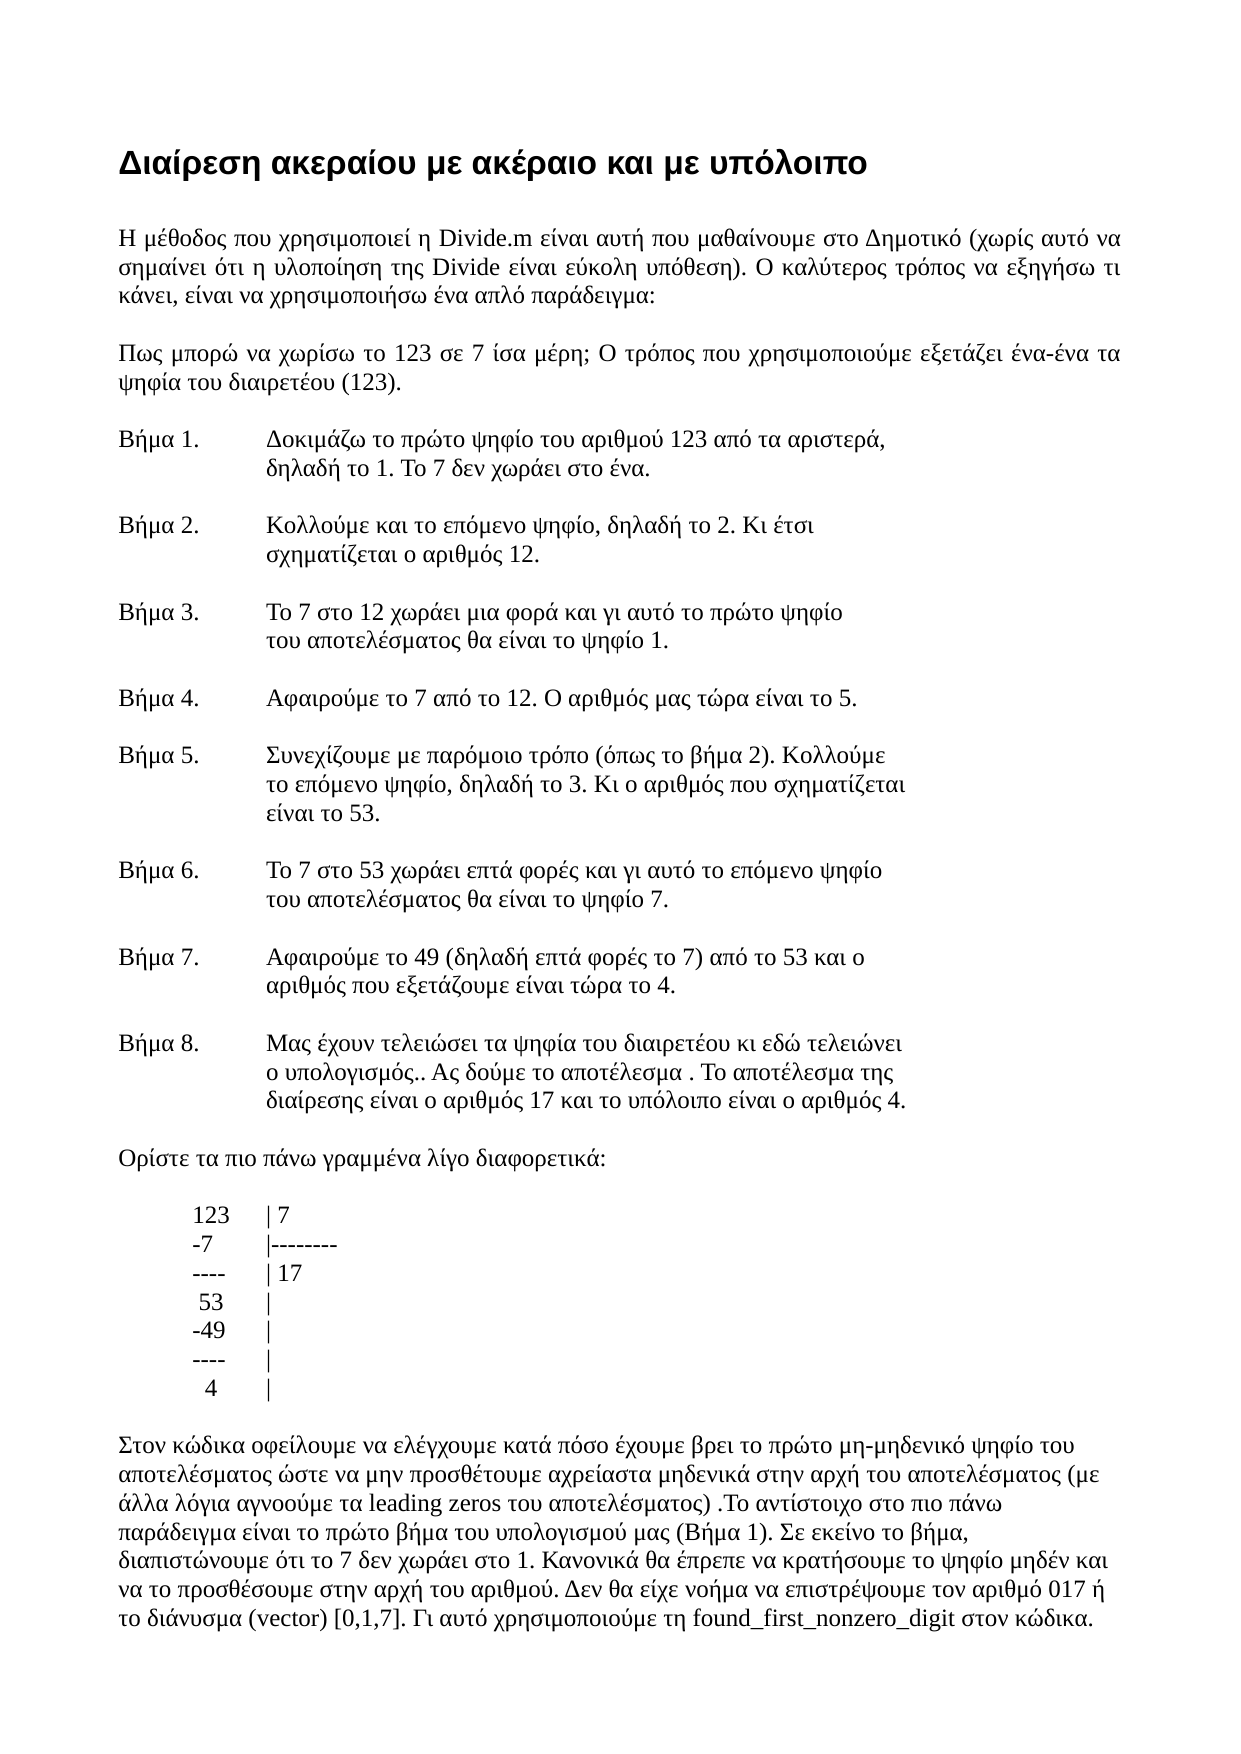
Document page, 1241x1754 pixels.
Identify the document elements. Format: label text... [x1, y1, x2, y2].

text 4 | [118, 1373, 1122, 1402]
text ο υπολογισμός.. Ας δούμε το αποτέλεσμα . Το αποτέλεσμα της [118, 1057, 1122, 1086]
text 53 | [118, 1287, 1122, 1316]
text αριθμός που εξετάζουμε είναι τώρα το 4. [118, 971, 1122, 999]
text -49 | [118, 1316, 1122, 1344]
text ---- | [118, 1344, 1122, 1373]
text Βήμα 1. Δοκιμάζω το πρώτο ψηφίο του αριθμού 123 από τα αριστερά, [118, 424, 1122, 453]
text Πως μπορώ να χωρίσω το 123 σε 7 ίσα μέρη; Ο τρόπος που χρησιμοποιούμε εξετάζει ένα-ένα τα ψηφία του διαιρετέου (123). [118, 338, 1122, 396]
text Βήμα 3. Το 7 στο 12 χωράει μια φορά και γι αυτό το πρώτο ψηφίο [118, 597, 1122, 626]
text διαίρεσης είναι ο αριθμός 17 και το υπόλοιπο είναι ο αριθμός 4. [118, 1086, 1122, 1114]
text -7 |-------- [118, 1229, 1122, 1258]
text του αποτελέσματος θα είναι το ψηφίο 7. [118, 884, 1122, 913]
text Βήμα 5. Συνεχίζουμε με παρόμοιο τρόπο (όπως το βήμα 2). Κολλούμε [118, 741, 1122, 769]
text Βήμα 6. Το 7 στο 53 χωράει επτά φορές και γι αυτό το επόμενο ψηφίο [118, 856, 1122, 884]
text Βήμα 7. Αφαιρούμε το 49 (δηλαδή επτά φορές το 7) από το 53 και ο [118, 942, 1122, 971]
subtitle Διαίρεση ακεραίου με ακέραιο και με υπόλοιπο [118, 143, 1122, 182]
text Στον κώδικα οφείλουμε να ελέγχουμε κατά πόσο έχουμε βρει το πρώτο μη-μηδενικό ψηφίο του αποτελέσματος ώστε να μην προσθέτουμε αχρείαστα μηδενικά στην αρχή του αποτελέσματος (με άλλα λόγια αγνοούμε τα leading zeros του αποτελέσματος) .Το αντίστοιχο στο πιο πάνω παράδειγμα είναι το πρώτο βήμα του υπολογισμού μας (Βήμα 1). Σε εκείνο το βήμα, διαπιστώνουμε ότι το 7 δεν χωράει στο 1. Κανονικά θα έπρεπε να κρατήσουμε το ψηφίο μηδέν και να το προσθέσουμε στην αρχή του αριθμού. Δεν θα είχε νοήμα να επιστρέψουμε τον αριθμό 017 ή το διάνυσμα (vector) [0,1,7]. Γι αυτό χρησιμοποιούμε τη found_first_nonzero_digit στον κώδικα. [118, 1431, 1122, 1632]
text το επόμενο ψηφίο, δηλαδή το 3. Κι ο αριθμός που σχηματίζεται [118, 769, 1122, 798]
text Η μέθοδος που χρησιμοποιεί η Divide.m είναι αυτή που μαθαίνουμε στο Δημοτικό (χωρίς αυτό να σημαίνει ότι η υλοποίηση της Divide είναι εύκολη υπόθεση). Ο καλύτερος τρόπος να εξηγήσω τι κάνει, είναι να χρησιμοποιήσω ένα απλό παράδειγμα: [118, 223, 1122, 309]
text ---- | 17 [118, 1258, 1122, 1287]
text Βήμα 2. Κολλούμε και το επόμενο ψηφίο, δηλαδή το 2. Κι έτσι [118, 511, 1122, 539]
text είναι το 53. [118, 798, 1122, 827]
text 123 | 7 [118, 1201, 1122, 1229]
text Βήμα 8. Μας έχουν τελειώσει τα ψηφία του διαιρετέου κι εδώ τελειώνει [118, 1028, 1122, 1057]
text Ορίστε τα πιο πάνω γραμμένα λίγο διαφορετικά: [118, 1143, 1122, 1172]
text Βήμα 4. Αφαιρούμε το 7 από το 12. Ο αριθμός μας τώρα είναι το 5. [118, 683, 1122, 712]
text δηλαδή το 1. Το 7 δεν χωράει στο ένα. [118, 453, 1122, 482]
text σχηματίζεται ο αριθμός 12. [118, 539, 1122, 568]
text του αποτελέσματος θα είναι το ψηφίο 1. [118, 626, 1122, 654]
